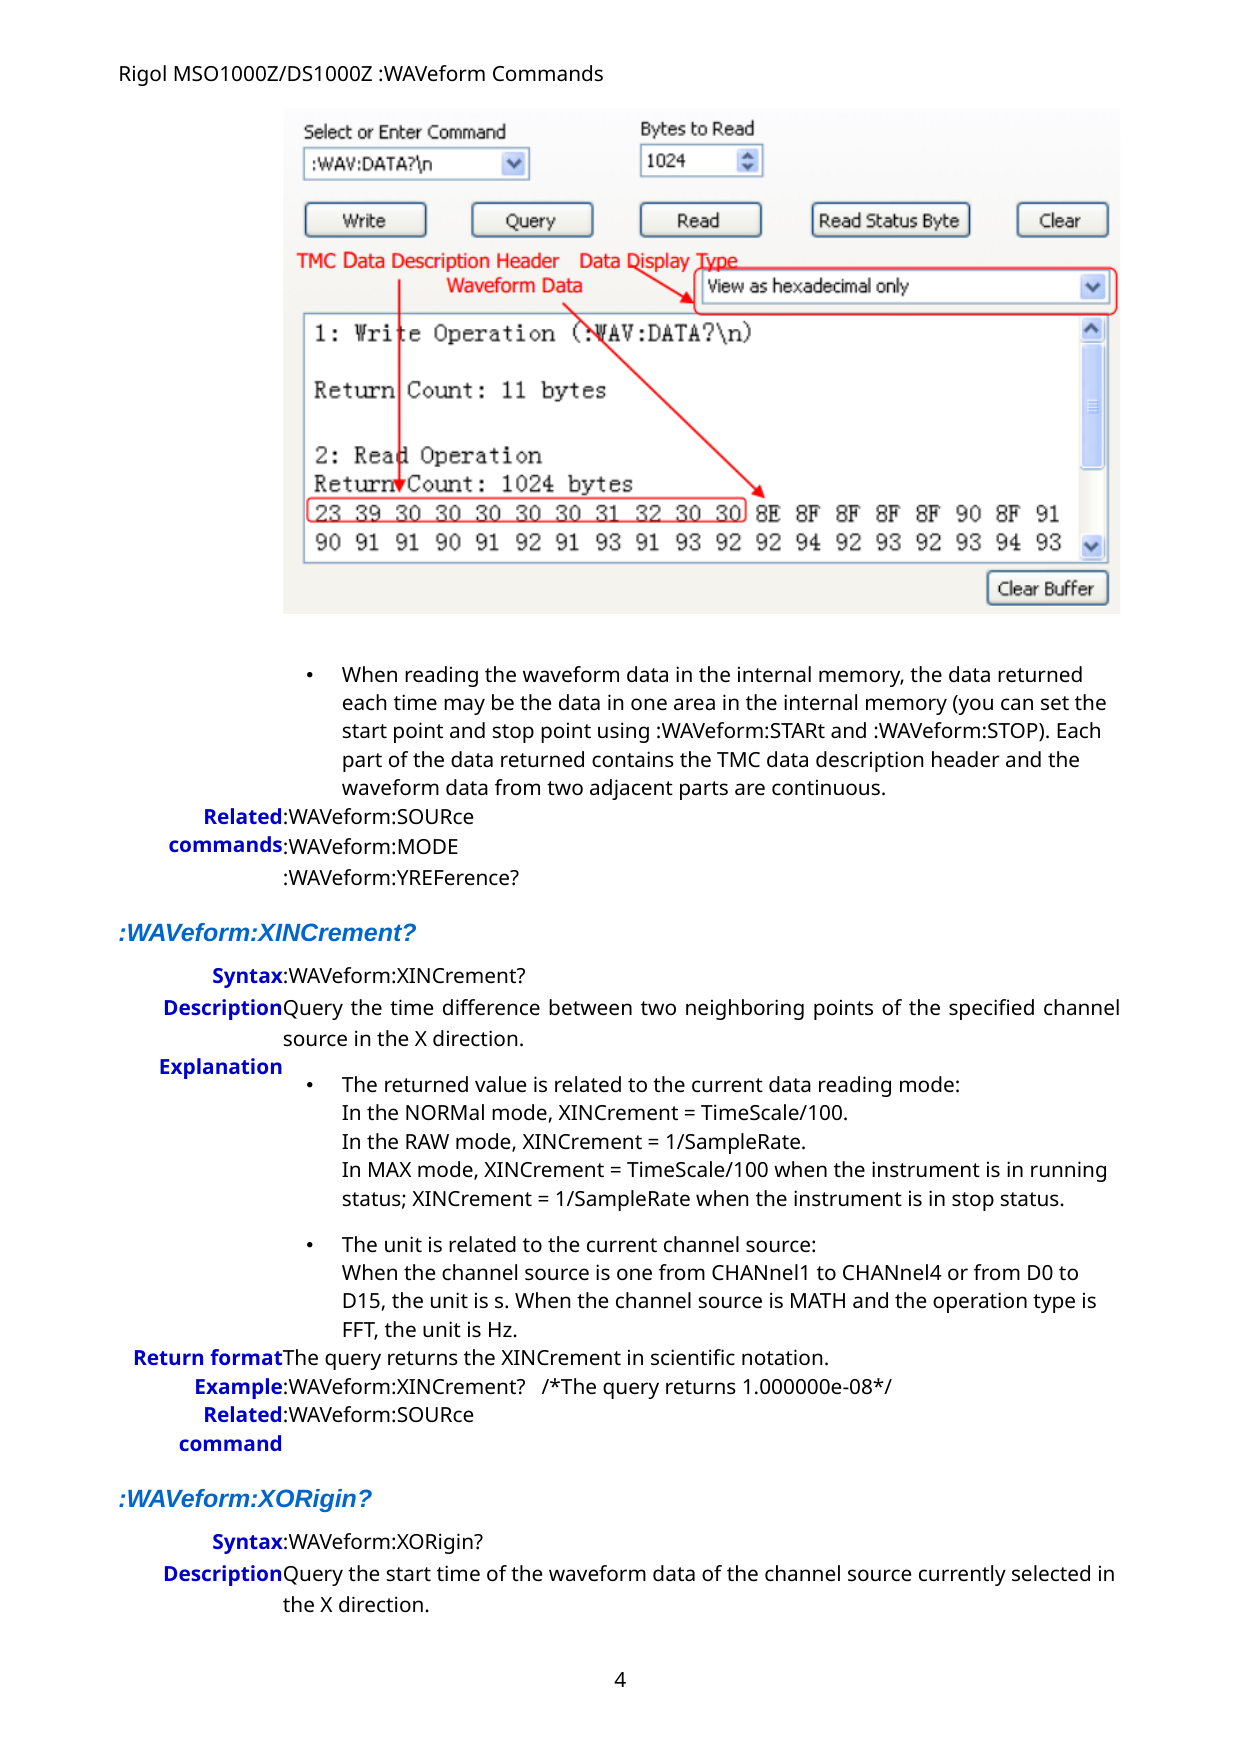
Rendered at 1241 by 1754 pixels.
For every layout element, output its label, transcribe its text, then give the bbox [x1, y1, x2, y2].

table_cell Related commands [118, 802, 283, 891]
table_cell Related command [118, 1400, 283, 1457]
table_header Syntax [118, 961, 283, 993]
table_cell The query returns the XINCrement in scientific notation. [283, 1344, 1122, 1372]
table_cell Query the time difference between two neighboring points of the specified channel source in the X direction. [283, 993, 1122, 1052]
table_cell Description [118, 993, 283, 1052]
subtitle :WAVeform:XINCrement? [118, 918, 1122, 947]
table_header Syntax [118, 1528, 283, 1559]
table_cell The returned value is related to the current data reading mode: In the NORMal mode, XINCrement = TimeScale/100. In the RAW mode, XINCrement = 1/SampleRate. In MAX mode, XINCrement = TimeScale/100 when the instrument is in running status; XINCrement = 1/SampleRate when the instrument is in stop status. The unit is related to the current channel source: When the channel source is one from CHANnel1 to CHANnel4 or from D0 to D15, the unit is s. When the channel source is MATH and the operation type is FFT, the unit is Hz. [283, 1052, 1122, 1343]
subtitle :WAVeform:XORigin? [118, 1484, 1122, 1513]
table_cell Return format [118, 1344, 283, 1372]
table_cell Explanation [118, 1052, 283, 1343]
table_cell [118, 106, 283, 802]
picture [282, 106, 1123, 614]
table_header :WAVeform:XINCrement? [283, 961, 1122, 993]
table_cell :WAVeform:SOURce :WAVeform:MODE :WAVeform:YREFerence? [283, 802, 1122, 891]
table_cell Example [118, 1372, 283, 1400]
table_cell :WAVeform:SOURce [283, 1400, 1122, 1457]
table_cell Query the start time of the waveform data of the channel source currently selected in the X direction. [283, 1559, 1122, 1618]
table_cell :WAVeform:XINCrement? /*The query returns 1.000000e-08*/ [283, 1372, 1122, 1400]
table_cell Description [118, 1559, 283, 1618]
table_cell The data returned contains 2 parts: the TMC data description header and the waveform data. The format of the TMC data description header is #900000dddd which is followed by the waveform data. Wherein, dddd denotes the number of bytes of the effective waveform data. The figure below shows the waveform data read. First, select “View as hexadecimal only” in the dropdown list at the right side. At this point, the waveform data read is displayed in hexadecimal form with the first 11 numbers being the TMC data description header and the others (namely 8E) being the waveform data on the screen. Users can convert the waveform data read to the voltage value of each waveform point on the screen using (ox8E – YORigin –YREFerence) × YINCrement. When the return format of the waveform data is ASCii (refer to :WAVeform:FORMat), the query returns the actual voltage of each waveform point on the screen in scientific notation. When reading the waveform data in the internal memory, the data returned each time may be the data in one area in the internal memory (you can set the start point and stop point using :WAVeform:STARt and :WAVeform:STOP). Each part of the data returned contains the TMC data description header and the waveform data from two adjacent parts are continuous. [283, 614, 1122, 802]
table_header :WAVeform:XORigin? [283, 1528, 1122, 1559]
